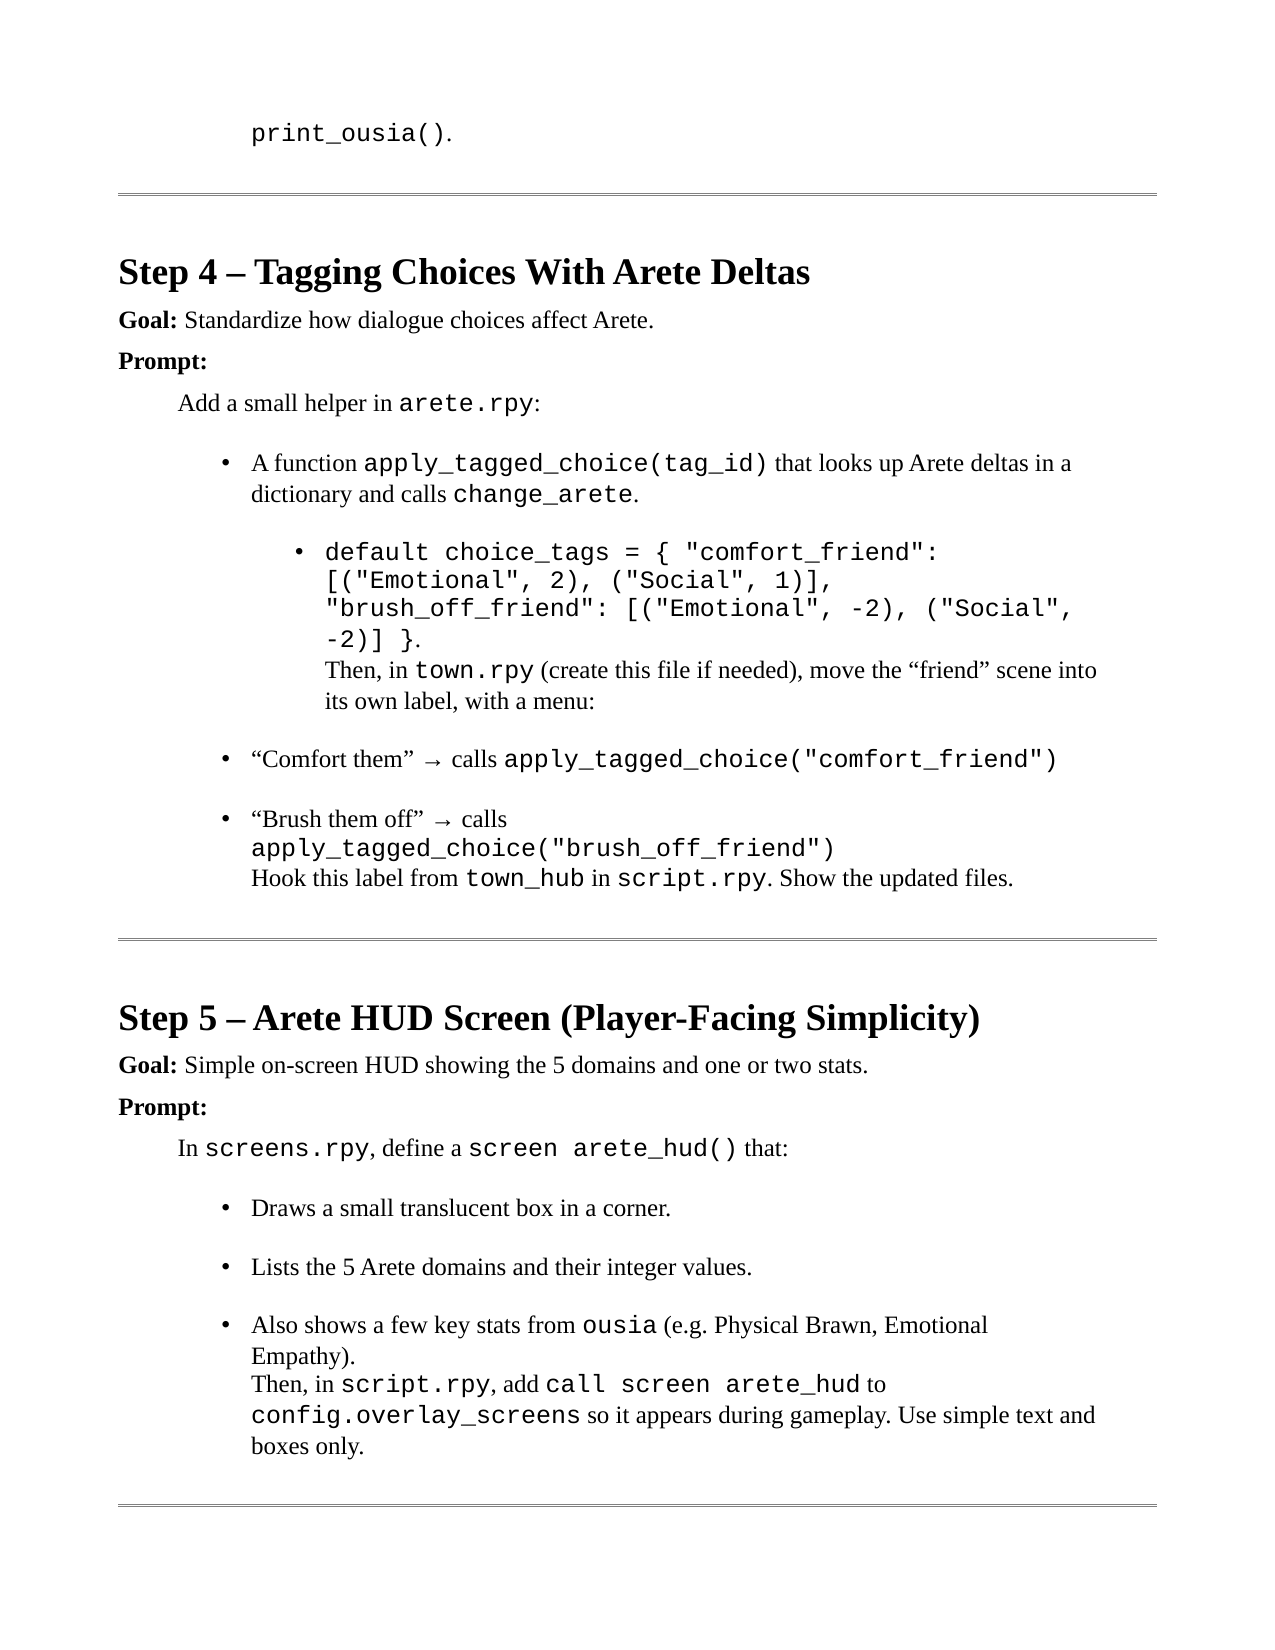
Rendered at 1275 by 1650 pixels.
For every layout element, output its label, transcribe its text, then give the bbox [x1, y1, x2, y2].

text Add a small helper in arete.rpy: [177, 388, 1098, 418]
text Prompt: [118, 1092, 1157, 1121]
list Also shows a few key stats from ousia (e.g. Physical Brawn, Emotional Empathy). Then, in script.rpy, add call screen arete_hud to config.overlay_screens so it appears during gameplay. Use simple text and boxes only. [221, 1310, 1098, 1460]
list print_ousia(). [221, 118, 1098, 149]
subtitle Step 4 – Tagging Choices With Arete Deltas [118, 249, 1157, 293]
text Prompt: [118, 346, 1157, 375]
list A function apply_tagged_choice(tag_id) that looks up Arete deltas in a dictionary and calls change_arete. [221, 448, 1098, 510]
list “Comfort them” → calls apply_tagged_choice("comfort_friend") [221, 744, 1098, 775]
text In screens.rpy, define a screen arete_hud() that: [177, 1133, 1098, 1164]
list Draws a small translucent box in a corner. [221, 1193, 1098, 1222]
list Lists the 5 Arete domains and their integer values. [221, 1252, 1098, 1280]
list default choice_tags = { "comfort_friend": [("Emotional", 2), ("Social", 1)], "brush_off_friend": [("Emotional", -2), ("Social", -2)] }. Then, in town.rpy (create this file if needed), move the “friend” scene into its own label, with a menu: [295, 539, 1098, 714]
subtitle Step 5 – Arete HUD Screen (Player-Facing Simplicity) [118, 995, 1157, 1038]
text Goal: Simple on-screen HUD showing the 5 domains and one or two stats. [118, 1051, 1157, 1079]
list “Brush them off” → calls apply_tagged_choice("brush_off_friend") Hook this label from town_hub in script.rpy. Show the updated files. [221, 804, 1098, 894]
text Goal: Standardize how dialogue choices affect Arete. [118, 305, 1157, 334]
